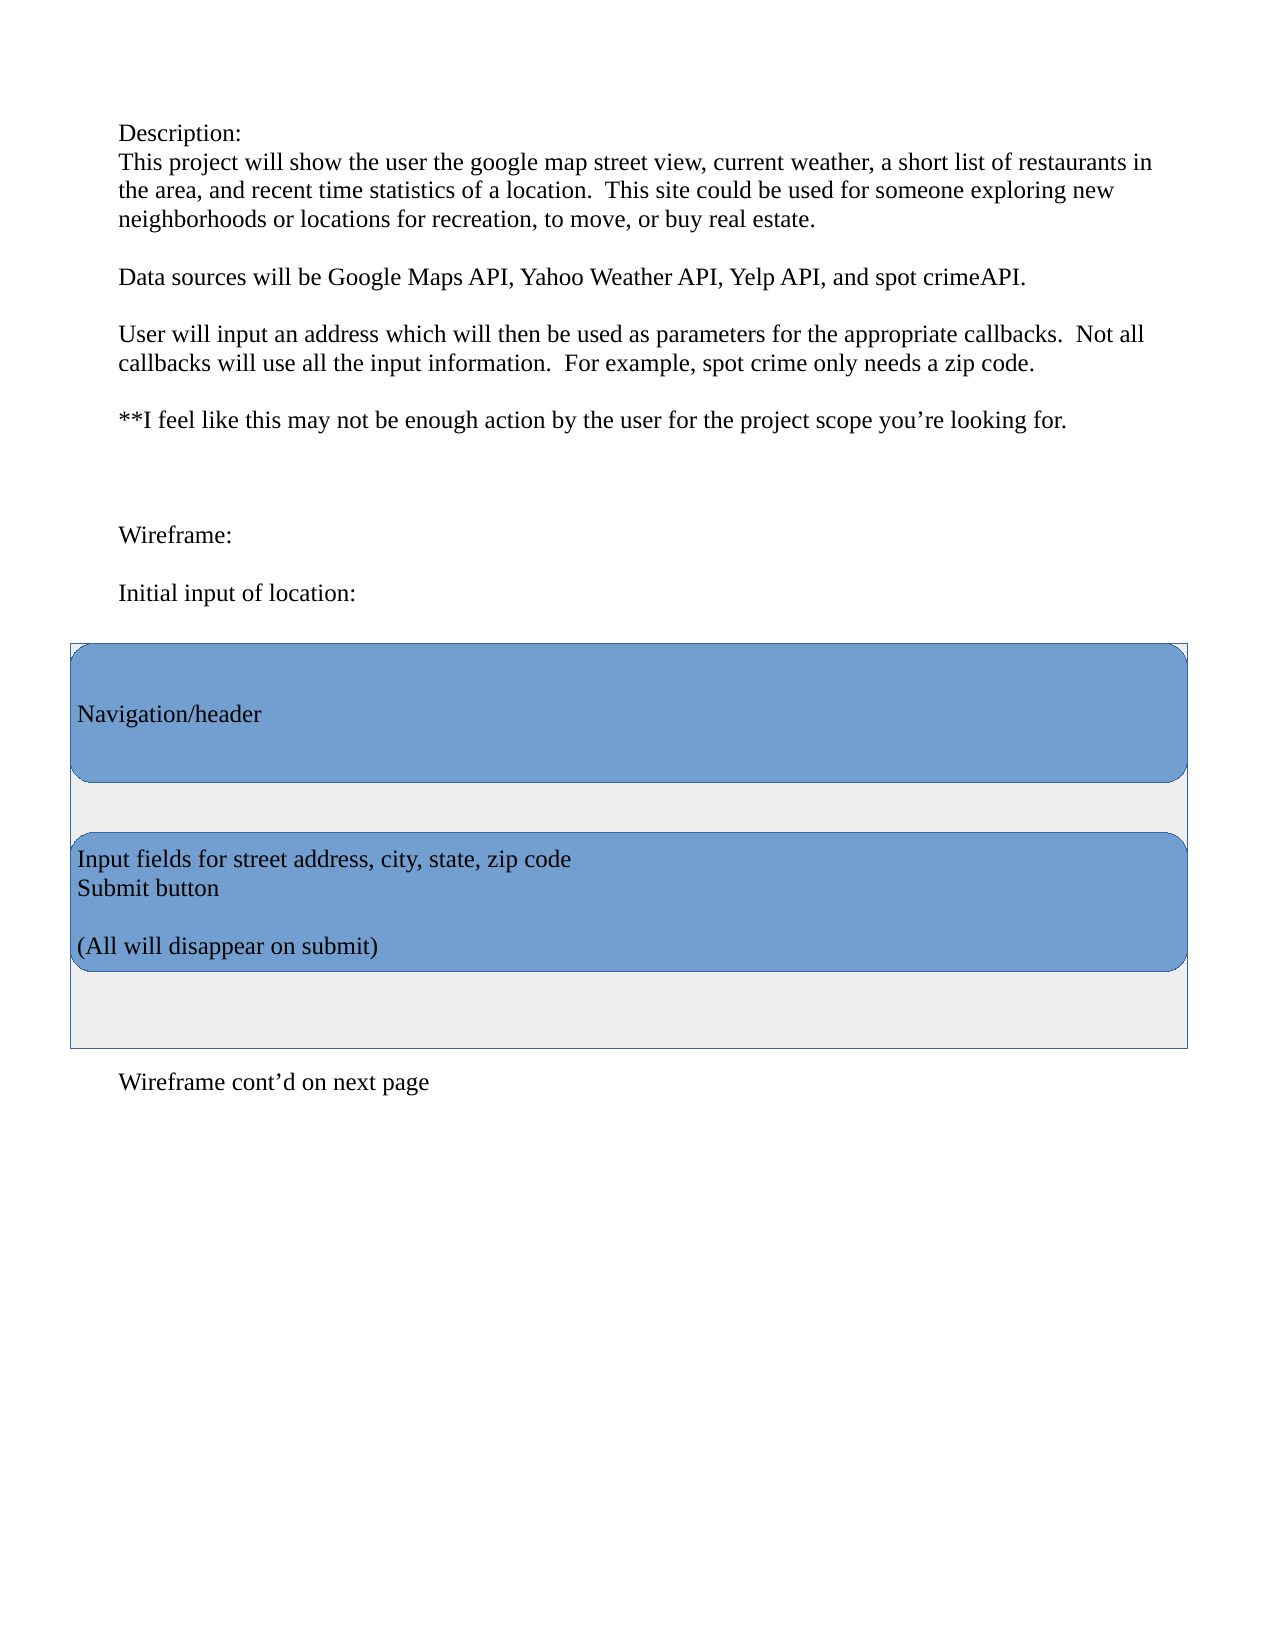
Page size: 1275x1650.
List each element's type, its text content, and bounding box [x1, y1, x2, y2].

text User will input an address which will then be used as parameters for the appropriate callbacks. Not all callbacks will use all the input information. For example, spot crime only needs a zip code. [118, 319, 1157, 377]
text Description: [118, 118, 1157, 147]
text **I feel like this may not be enough action by the user for the project scope you’re looking for. [118, 406, 1157, 434]
text Initial input of location: [118, 578, 1157, 607]
text Wireframe cont’d on next page [118, 1067, 1157, 1096]
text Wireframe: [118, 521, 1157, 549]
text Data sources will be Google Maps API, Yahoo Weather API, Yelp API, and spot crimeAPI. [118, 262, 1157, 291]
text This project will show the user the google map street view, current weather, a short list of restaurants in the area, and recent time statistics of a location. This site could be used for someone exploring new neighborhoods or locations for recreation, to move, or buy real estate. [118, 147, 1157, 233]
